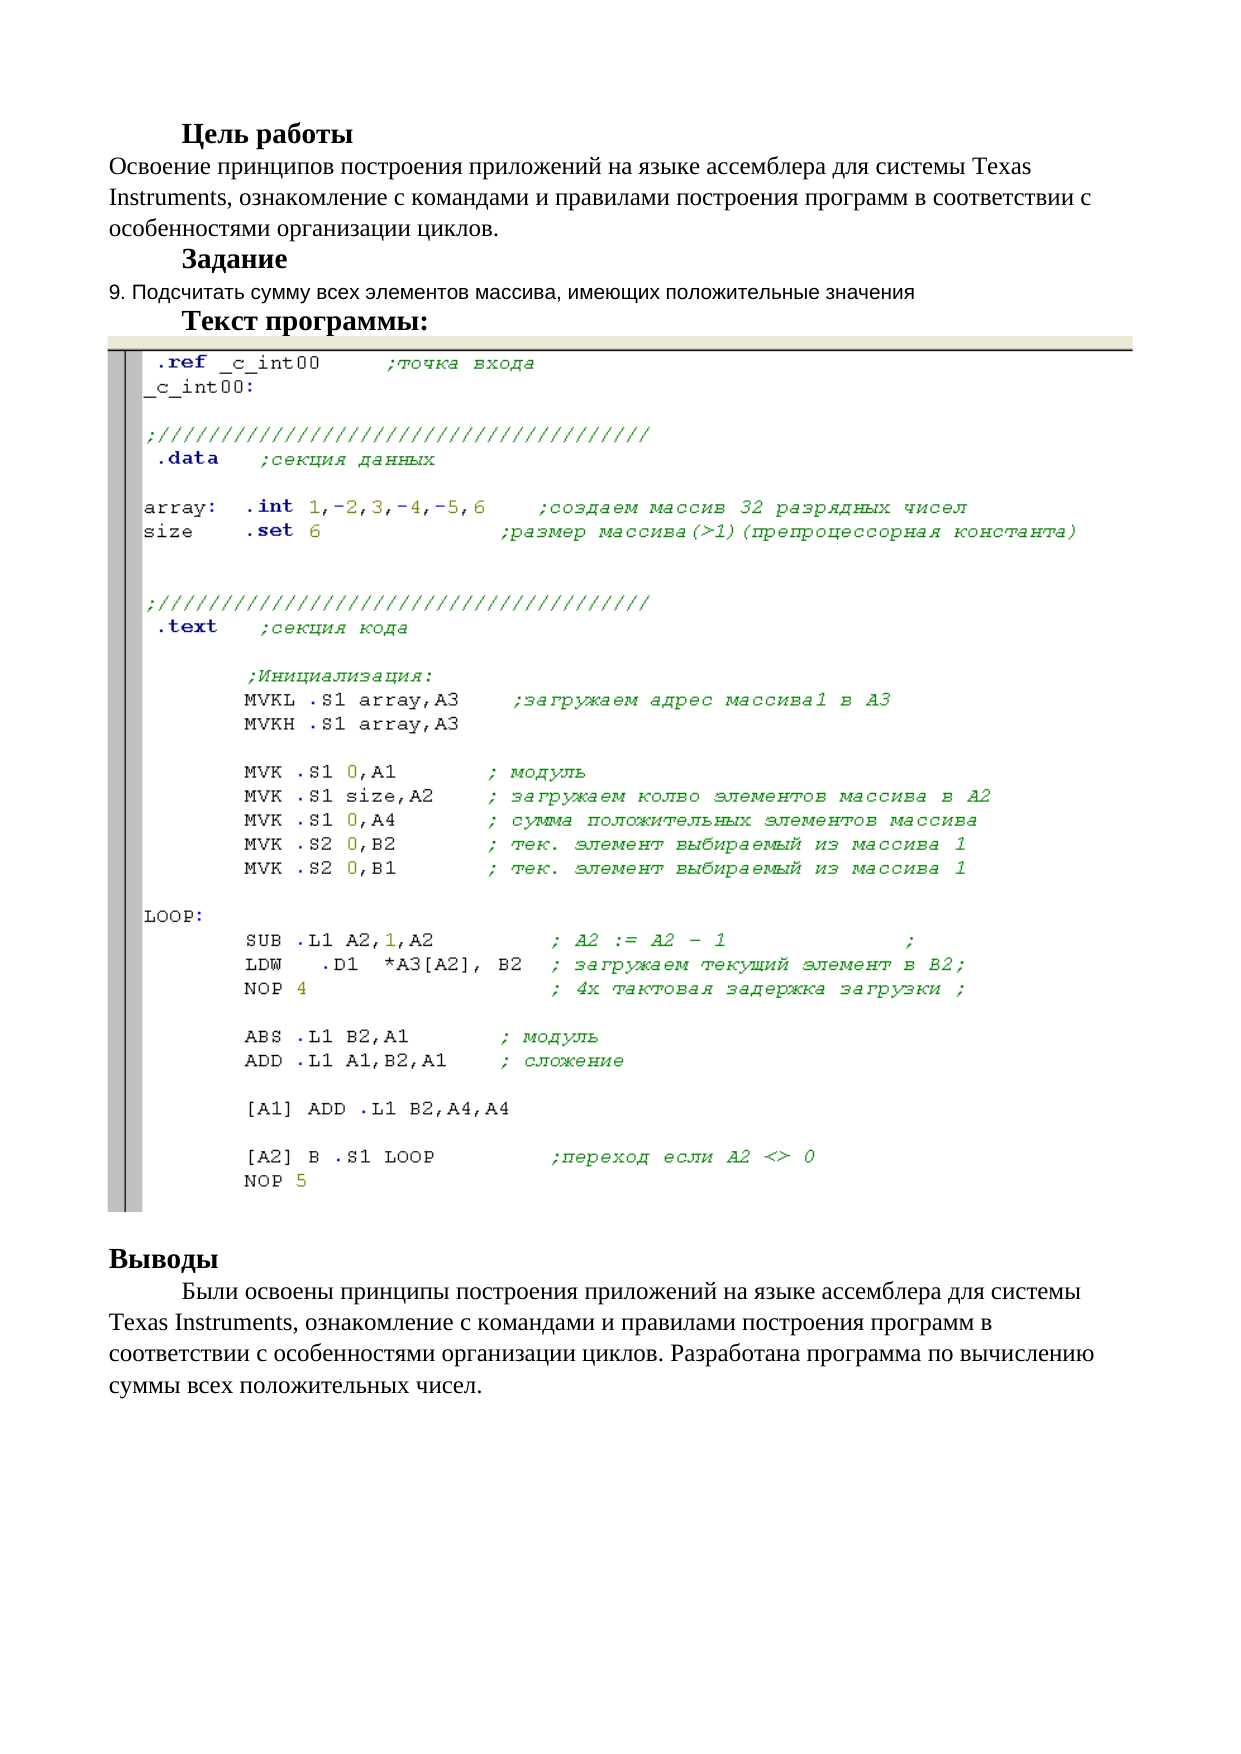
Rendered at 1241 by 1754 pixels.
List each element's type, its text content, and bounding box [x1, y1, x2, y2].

text 9. Подсчитать сумму всех элементов массива, имеющих положительные значения [108, 274, 1134, 306]
text Задание [108, 243, 1134, 274]
text Выводы [108, 1243, 1134, 1274]
text Цель работы [108, 118, 1134, 149]
text Texas Instruments, ознакомление с командами и правилами построения программ в [108, 1306, 1134, 1337]
text Освоение принципов построения приложений на языке ассемблера для системы Texas Instruments, ознакомление с командами и правилами построения программ в соответствии с особенностями организации циклов. [108, 149, 1134, 243]
picture [107, 336, 1133, 1212]
text соответствии с особенностями организации циклов. Разработана программа по вычислению суммы всех положительных чисел. [108, 1337, 1134, 1399]
text Текст программы: [108, 306, 1134, 337]
text Были освоены принципы построения приложений на языке ассемблера для системы [108, 1274, 1134, 1306]
